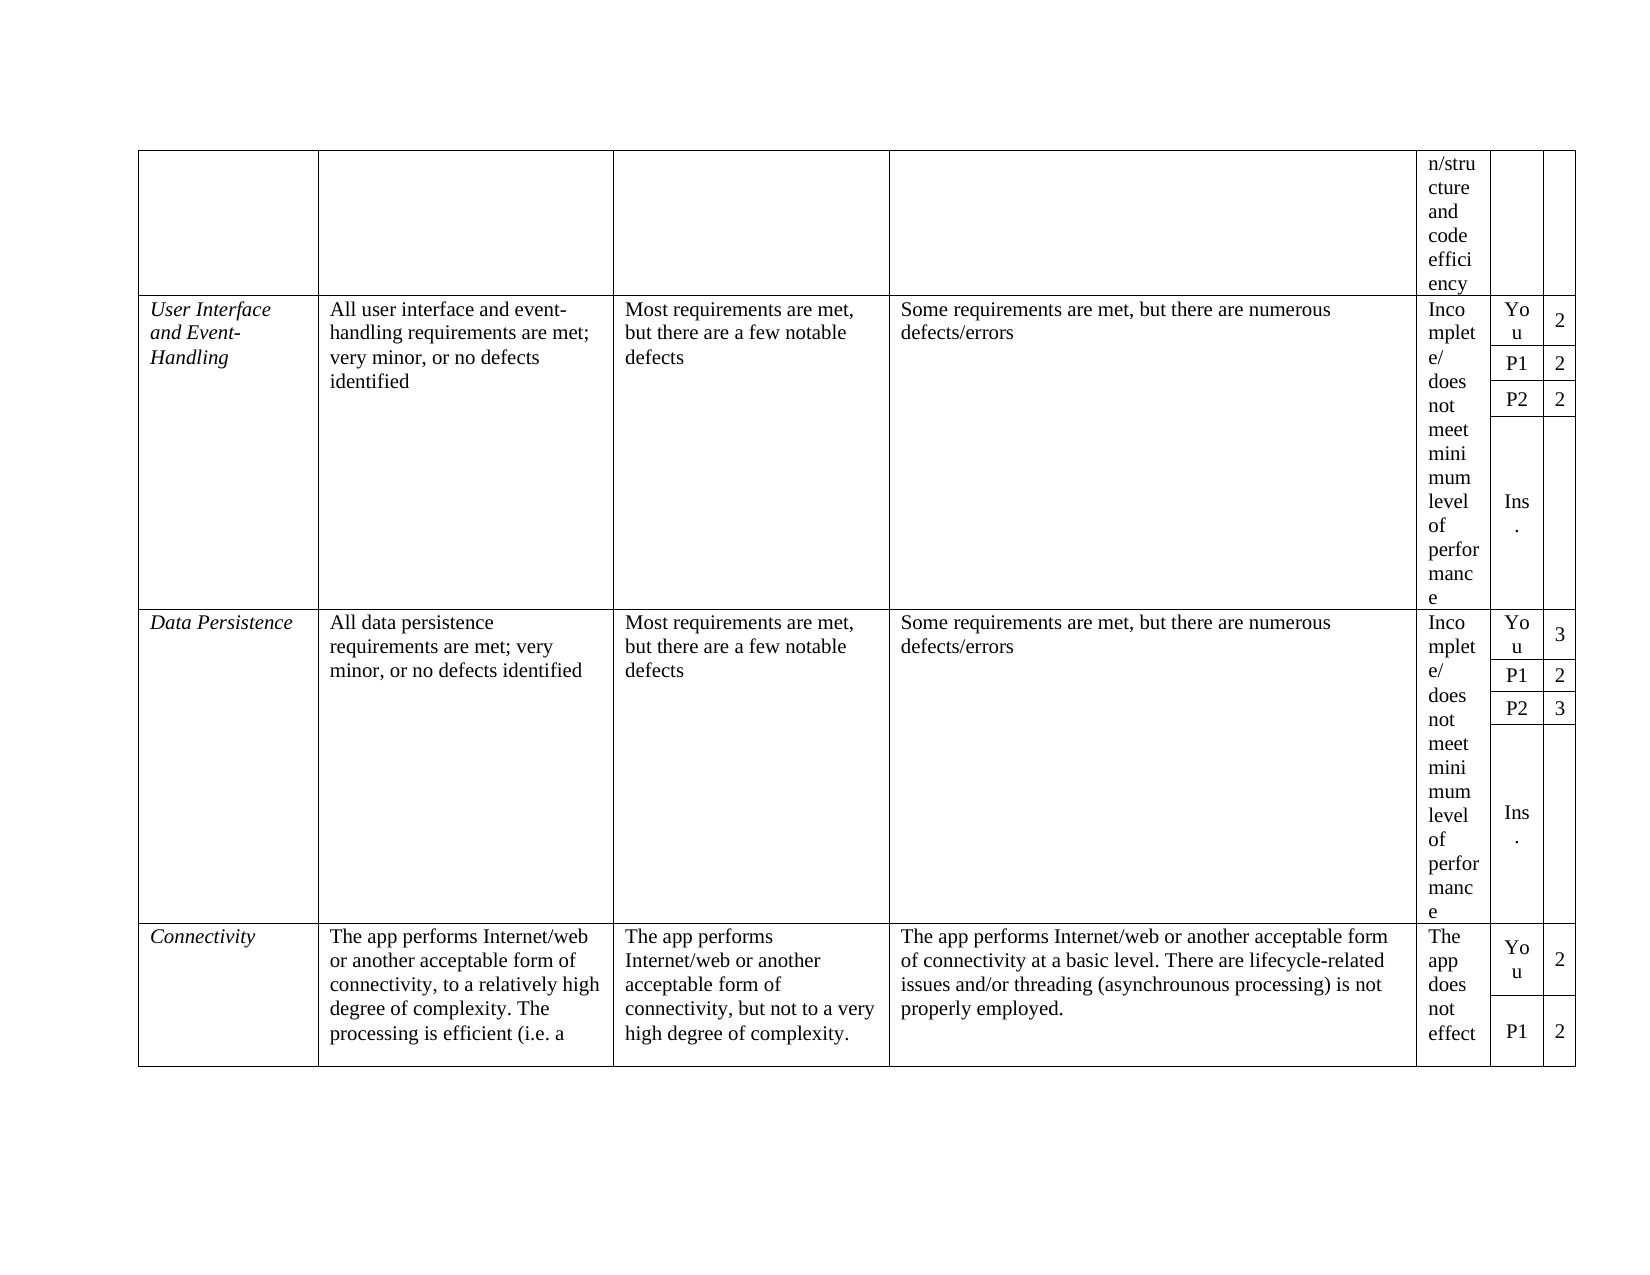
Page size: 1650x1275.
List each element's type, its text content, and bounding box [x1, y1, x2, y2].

table_cell Some requirements are met, but there are numerous defects/errors [890, 610, 1416, 923]
table_cell The app performs Internet/web or another acceptable form of connectivity, but not to a very high degree of complexity. [614, 924, 889, 1066]
table_cell 3 [1544, 610, 1575, 658]
table_cell 2 [1544, 346, 1575, 380]
table_cell 2 [1544, 660, 1575, 691]
table_cell [614, 151, 889, 295]
table_cell P1 [1491, 346, 1543, 380]
table_cell [1544, 417, 1575, 609]
table_cell 2 [1544, 924, 1575, 994]
table_cell You [1491, 296, 1543, 344]
table_cell [319, 151, 613, 295]
table_cell P2 [1491, 381, 1543, 416]
table_cell Most requirements are met, but there are a few notable defects [614, 610, 889, 923]
table_cell All data persistence requirements are met; very minor, or no defects identified [319, 610, 613, 923]
table_cell [1544, 151, 1575, 295]
table_cell The app performs Internet/web or another acceptable form of connectivity, to a relatively high degree of complexity. The processing is efficient (i.e. a [319, 924, 613, 1066]
table_cell P1 [1491, 996, 1543, 1066]
table_cell The app performs Internet/web or another acceptable form of connectivity at a basic level. There are lifecycle-related issues and/or threading (asynchrounous processing) is not properly employed. [890, 924, 1416, 1066]
table_cell The app does not effect [1417, 924, 1490, 1066]
table_cell P2 [1491, 692, 1543, 724]
table_cell [1544, 725, 1575, 923]
table_cell P1 [1491, 660, 1543, 691]
table_cell 2 [1544, 381, 1575, 416]
table_cell Some requirements are met, but there are numerous defects/errors [890, 296, 1416, 609]
table_cell You [1491, 924, 1543, 994]
table_cell [890, 151, 1416, 295]
table_cell [139, 151, 318, 295]
table_cell Ins. [1491, 725, 1543, 923]
table_cell 2 [1544, 996, 1575, 1066]
table_cell 3 [1544, 692, 1575, 724]
table_cell User Interface and Event-Handling [139, 296, 318, 609]
table_cell Incomplete/does not meet minimum level of performance [1417, 296, 1490, 609]
table_cell Incomplete/does not meet minimum level of performance [1417, 610, 1490, 923]
table_cell You [1491, 610, 1543, 658]
table_cell 2 [1544, 296, 1575, 344]
table_cell [1491, 151, 1543, 295]
table_cell Most requirements are met, but there are a few notable defects [614, 296, 889, 609]
table_cell All user interface and event-handling requirements are met; very minor, or no defects identified [319, 296, 613, 609]
table_cell Connectivity [139, 924, 318, 1066]
table_cell Ins. [1491, 417, 1543, 609]
table_cell n/structure and code efficiency [1417, 151, 1490, 295]
table_cell Data Persistence [139, 610, 318, 923]
